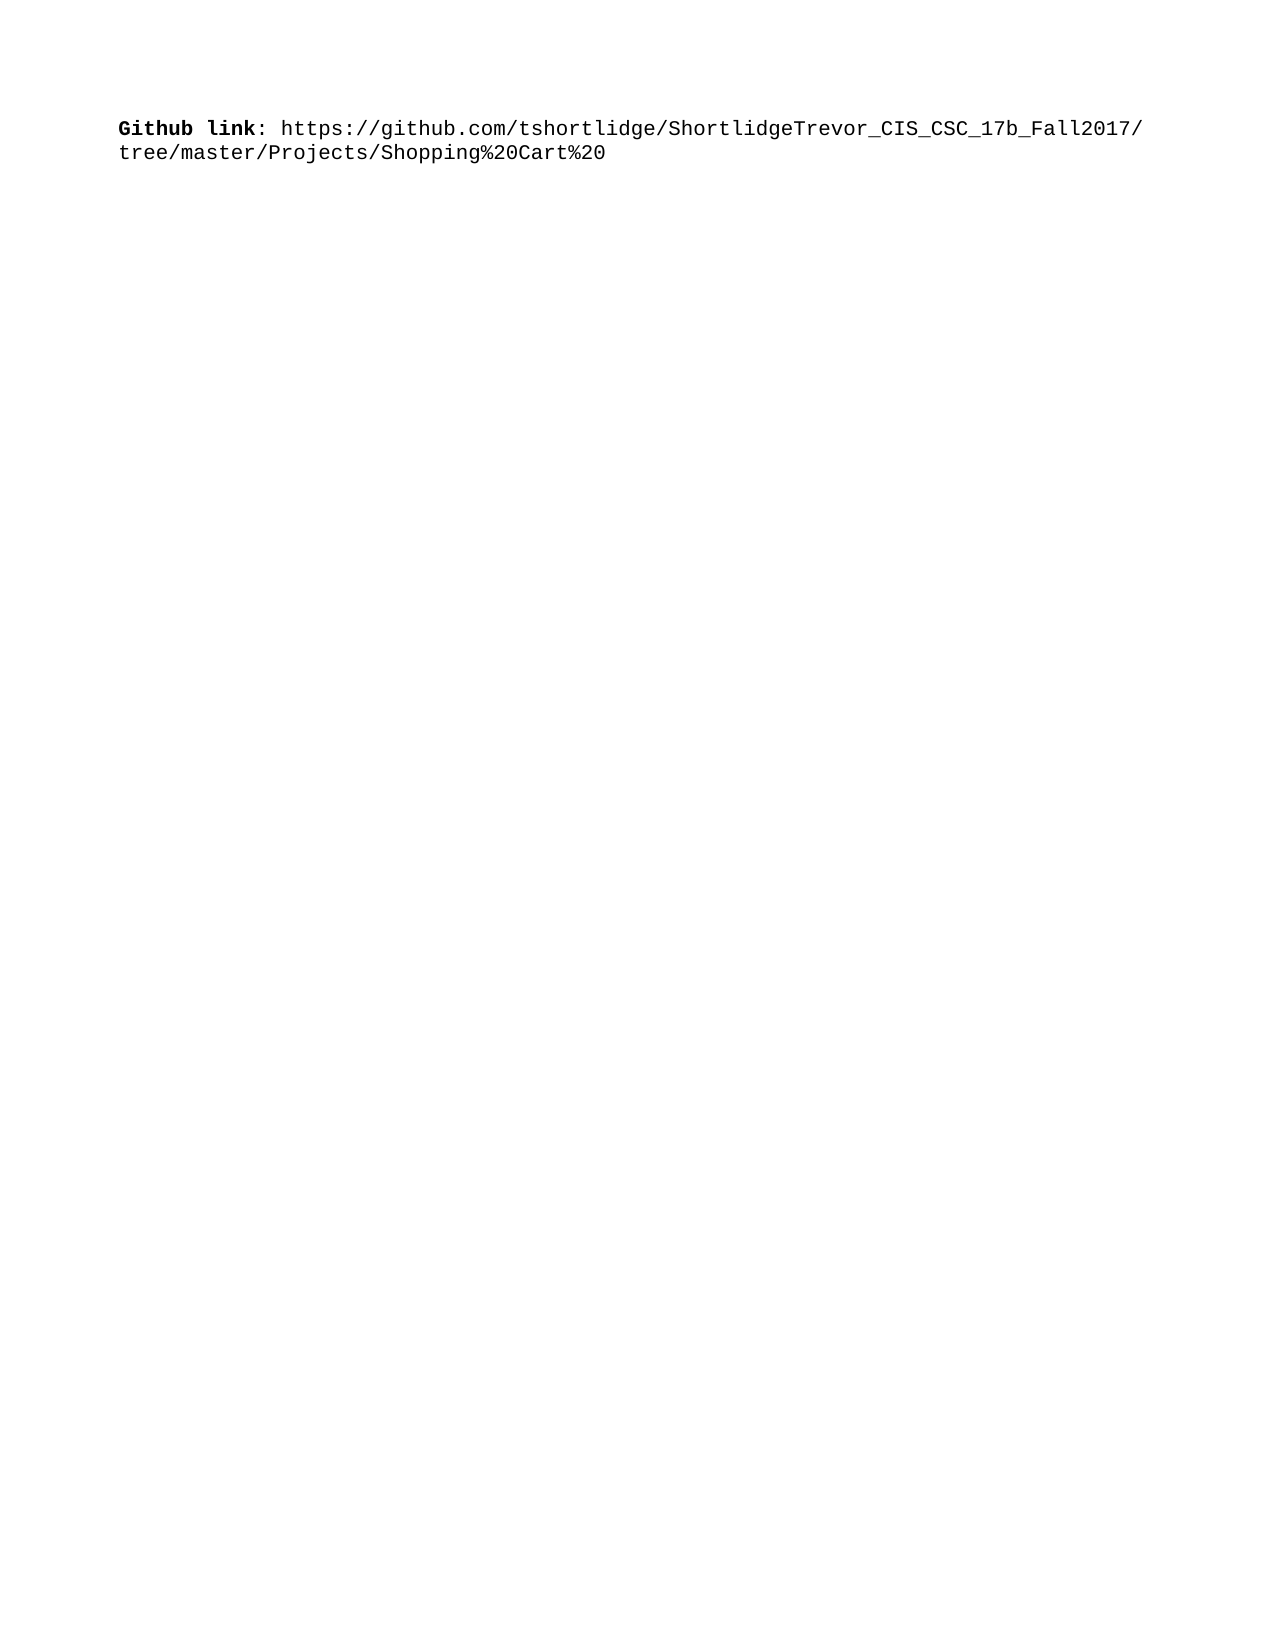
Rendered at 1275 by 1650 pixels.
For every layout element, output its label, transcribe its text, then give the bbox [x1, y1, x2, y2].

text Github link: https://github.com/tshortlidge/ShortlidgeTrevor_CIS_CSC_17b_Fall2017/tree/master/Projects/Shopping%20Cart%20 [118, 118, 1157, 165]
